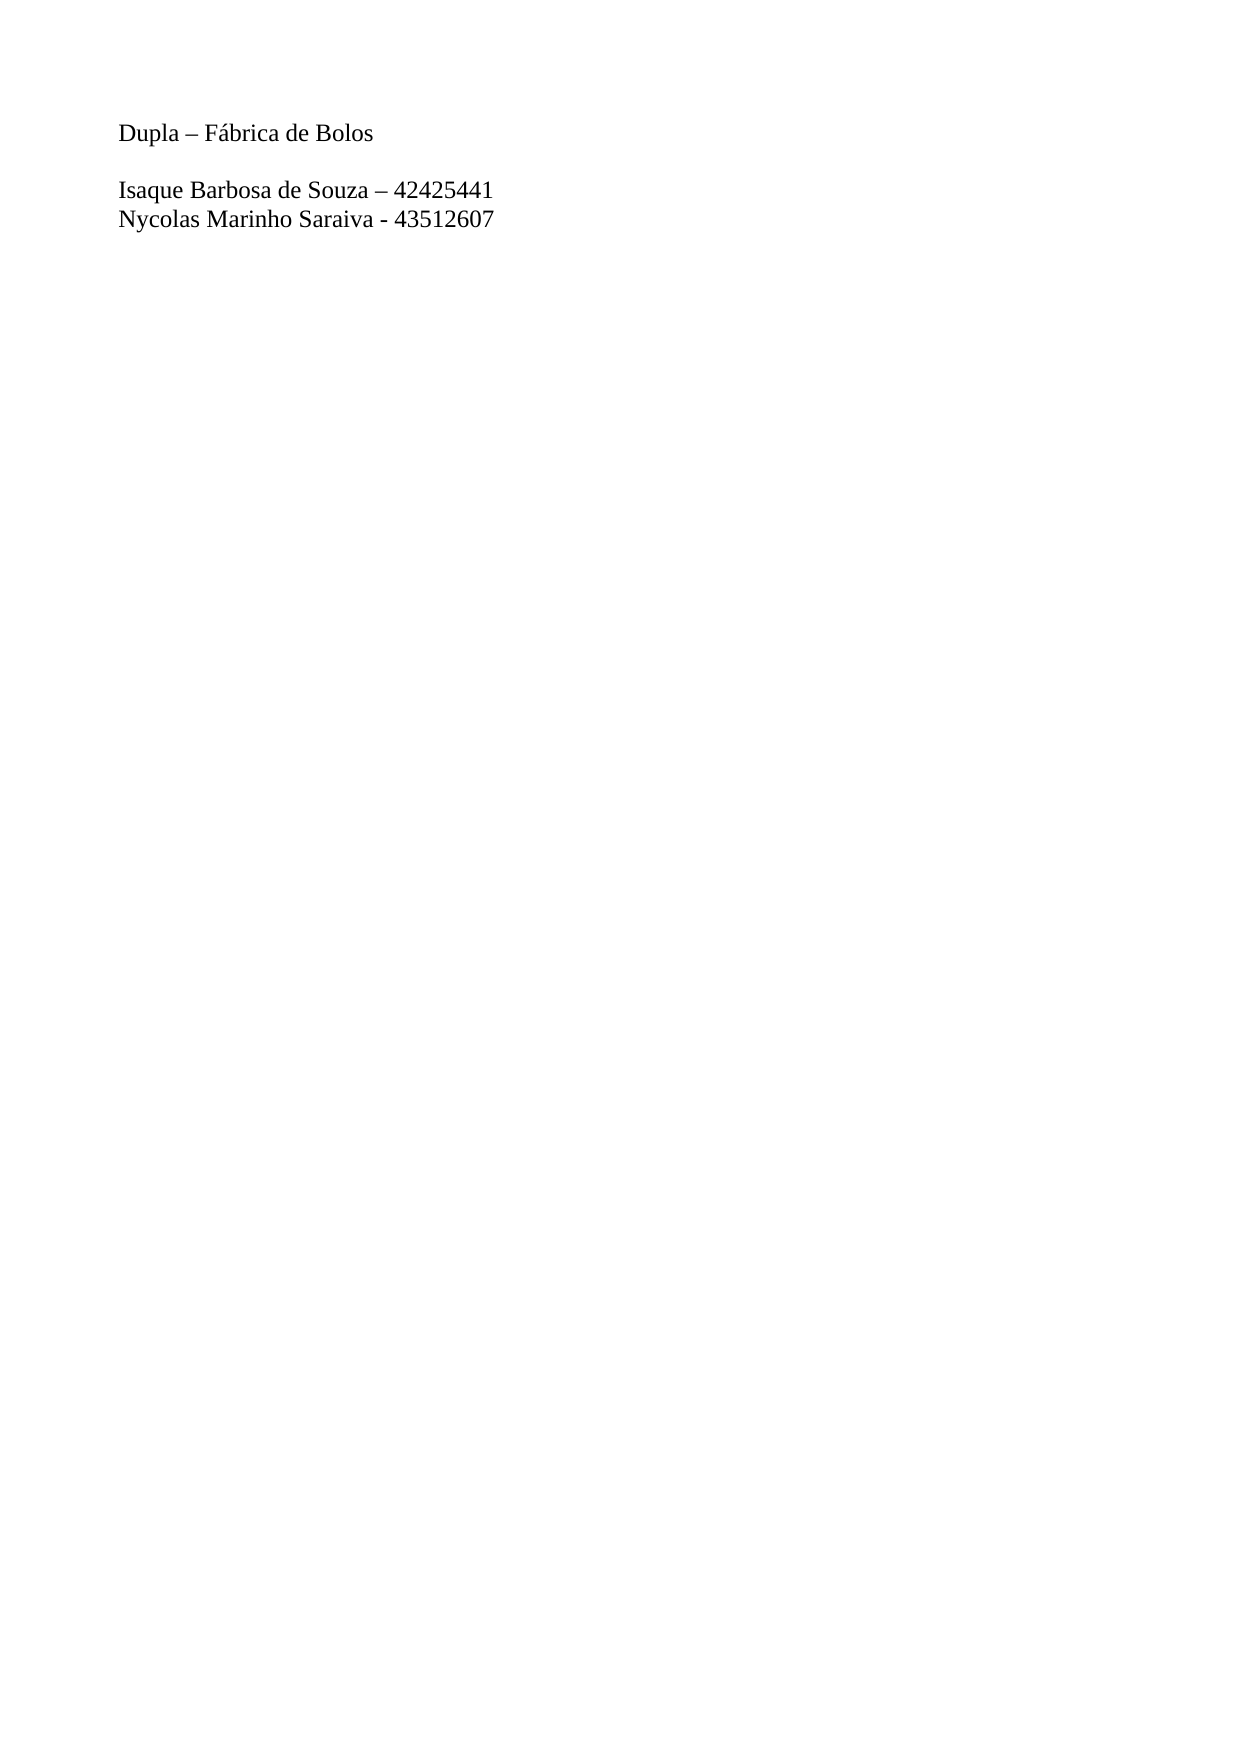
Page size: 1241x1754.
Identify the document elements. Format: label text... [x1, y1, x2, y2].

text Nycolas Marinho Saraiva - 43512607 [118, 204, 1122, 233]
text Dupla – Fábrica de Bolos [118, 118, 1122, 147]
text Isaque Barbosa de Souza – 42425441 [118, 176, 1122, 204]
